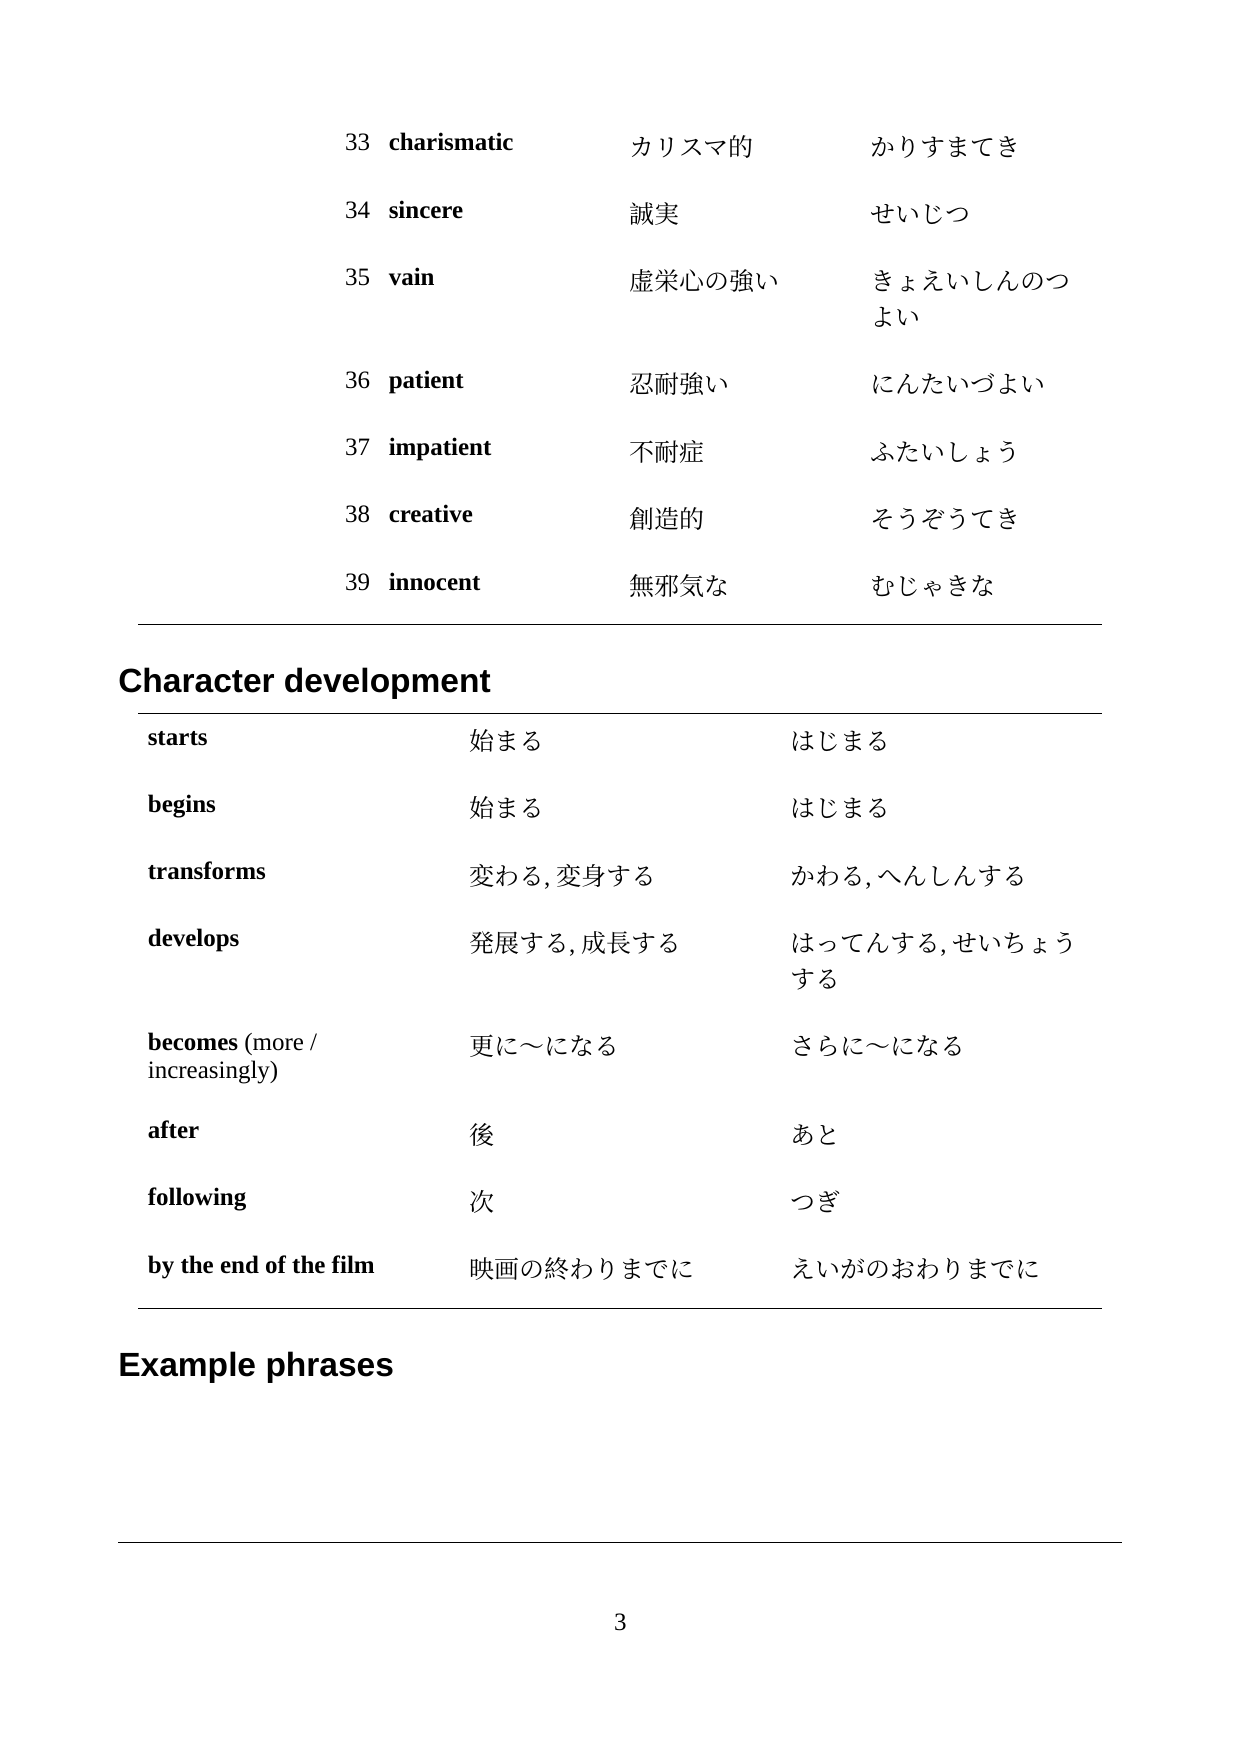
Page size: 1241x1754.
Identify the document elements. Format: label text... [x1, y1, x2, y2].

table_cell 不耐症 [620, 423, 861, 490]
table_cell カリスマ的 [620, 118, 861, 185]
table_cell せいじつ [861, 185, 1102, 252]
table_header 始まる [460, 714, 781, 780]
table_cell becomes (more / increasingly) [138, 1017, 459, 1106]
table_cell 38 [138, 490, 379, 557]
table_cell 創造的 [620, 490, 861, 557]
table_header starts [138, 714, 459, 780]
table_cell さらに～になる [781, 1017, 1102, 1106]
table_cell patient [379, 356, 620, 423]
table_cell そうぞうてき [861, 490, 1102, 557]
table_cell 発展する, 成長する [460, 914, 781, 1017]
subtitle Example phrases [118, 1344, 1122, 1383]
table_cell かりすまてき [861, 118, 1102, 185]
table_cell ふたいしょう [861, 423, 1102, 490]
table_cell following [138, 1173, 459, 1240]
table_cell creative [379, 490, 620, 557]
table_cell 変わる, 変身する [460, 847, 781, 914]
table_cell はじまる [781, 780, 1102, 847]
table_cell sincere [379, 185, 620, 252]
table_cell 虚栄心の強い [620, 253, 861, 356]
table_cell えいがのおわりまでに [781, 1240, 1102, 1307]
table_cell begins [138, 780, 459, 847]
table_cell 無邪気な [620, 557, 861, 624]
table_cell 39 [138, 557, 379, 624]
table_cell むじゃきな [861, 557, 1102, 624]
table_cell 34 [138, 185, 379, 252]
table_cell 忍耐強い [620, 356, 861, 423]
table_cell 36 [138, 356, 379, 423]
subtitle Character development [118, 661, 1122, 700]
table_cell にんたいづよい [861, 356, 1102, 423]
table_cell 後 [460, 1106, 781, 1173]
table_cell きょえいしんのつよい [861, 253, 1102, 356]
table_cell impatient [379, 423, 620, 490]
table_cell 誠実 [620, 185, 861, 252]
table_cell 更に～になる [460, 1017, 781, 1106]
table_cell transforms [138, 847, 459, 914]
table_cell by the end of the film [138, 1240, 459, 1307]
table_cell vain [379, 253, 620, 356]
table_cell 35 [138, 253, 379, 356]
table_cell はってんする, せいちょうする [781, 914, 1102, 1017]
table_cell あと [781, 1106, 1102, 1173]
table_cell 映画の終わりまでに [460, 1240, 781, 1307]
table_cell develops [138, 914, 459, 1017]
table_cell かわる, へんしんする [781, 847, 1102, 914]
table_cell 始まる [460, 780, 781, 847]
table_header はじまる [781, 714, 1102, 780]
table_cell after [138, 1106, 459, 1173]
table_cell charismatic [379, 118, 620, 185]
table_cell innocent [379, 557, 620, 624]
table_cell 37 [138, 423, 379, 490]
table_cell 33 [138, 118, 379, 185]
table_cell 次 [460, 1173, 781, 1240]
table_cell つぎ [781, 1173, 1102, 1240]
